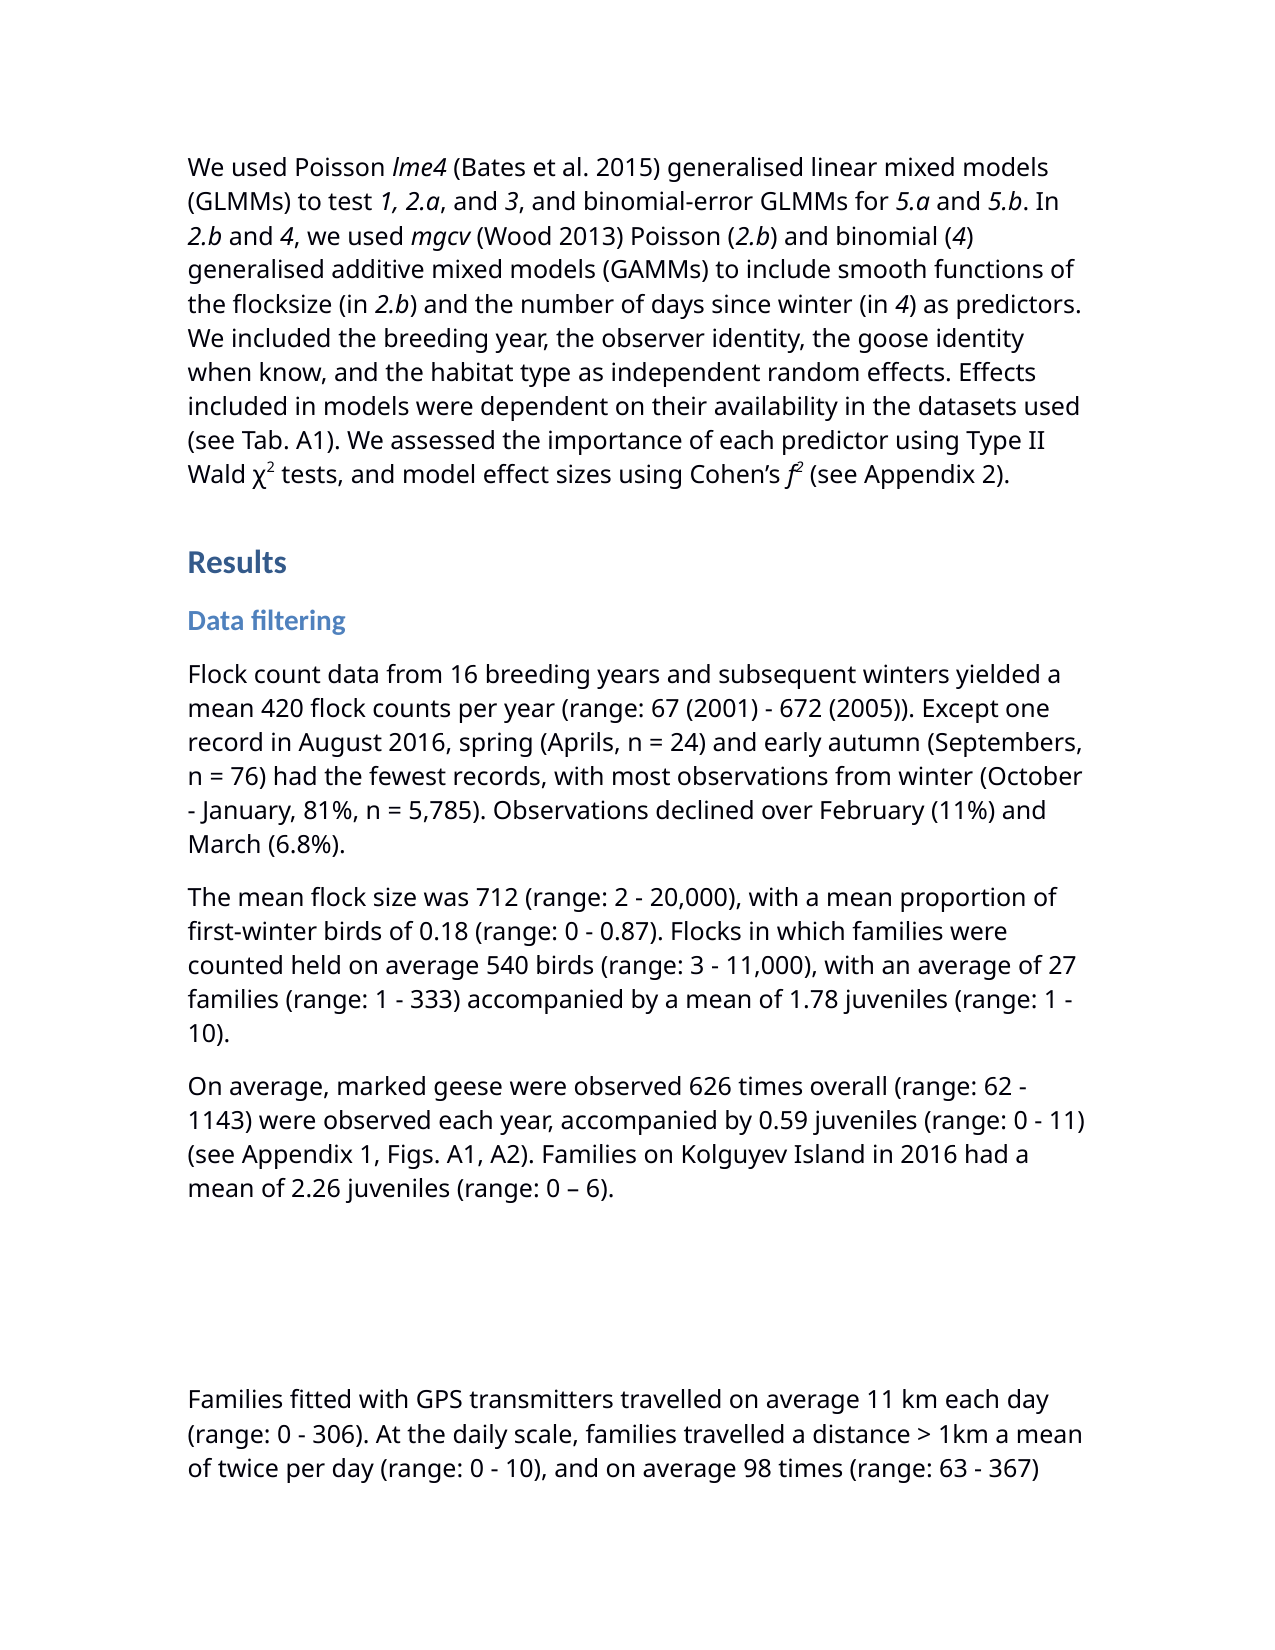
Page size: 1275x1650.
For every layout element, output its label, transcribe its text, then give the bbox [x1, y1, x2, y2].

text The mean flock size was 712 (range: 2 - 20,000), with a mean proportion of first-winter birds of 0.18 (range: 0 - 0.87). Flocks in which families were counted held on average 540 birds (range: 3 - 11,000), with an average of 27 families (range: 1 - 333) accompanied by a mean of 1.78 juveniles (range: 1 - 10). [187, 880, 1087, 1050]
text We used Poisson lme4 (Bates et al. 2015) generalised linear mixed models (GLMMs) to test 1, 2.a, and 3, and binomial-error GLMMs for 5.a and 5.b. In 2.b and 4, we used mgcv (Wood 2013) Poisson (2.b) and binomial (4) generalised additive mixed models (GAMMs) to include smooth functions of the flocksize (in 2.b) and the number of days since winter (in 4) as predictors. We included the breeding year, the observer identity, the goose identity when know, and the habitat type as independent random effects. Effects included in models were dependent on their availability in the datasets used (see Tab. A1). We assessed the importance of each predictor using Type II Wald χ2 tests, and model effect sizes using Cohen’s f2 (see Appendix 2). [187, 150, 1087, 491]
text Families fitted with GPS transmitters travelled on average 11 km each day (range: 0 - 306). At the daily scale, families travelled a distance > 1km a mean of twice per day (range: 0 - 10), and on average 98 times (range: 63 - 367) [187, 1382, 1087, 1484]
subtitle Results [187, 541, 1087, 581]
text On average, marked geese were observed 626 times overall (range: 62 - 1143) were observed each year, accompanied by 0.59 juveniles (range: 0 - 11) (see Appendix 1, Figs. A1, A2). Families on Kolguyev Island in 2016 had a mean of 2.26 juveniles (range: 0 – 6). [187, 1069, 1087, 1205]
subtitle Data filtering [187, 602, 1087, 638]
text Flock count data from 16 breeding years and subsequent winters yielded a mean 420 flock counts per year (range: 67 (2001) - 672 (2005)). Except one record in August 2016, spring (Aprils, n = 24) and early autumn (Septembers, n = 76) had the fewest records, with most observations from winter (October - January, 81%, n = 5,785). Observations declined over February (11%) and March (6.8%). [187, 657, 1087, 861]
